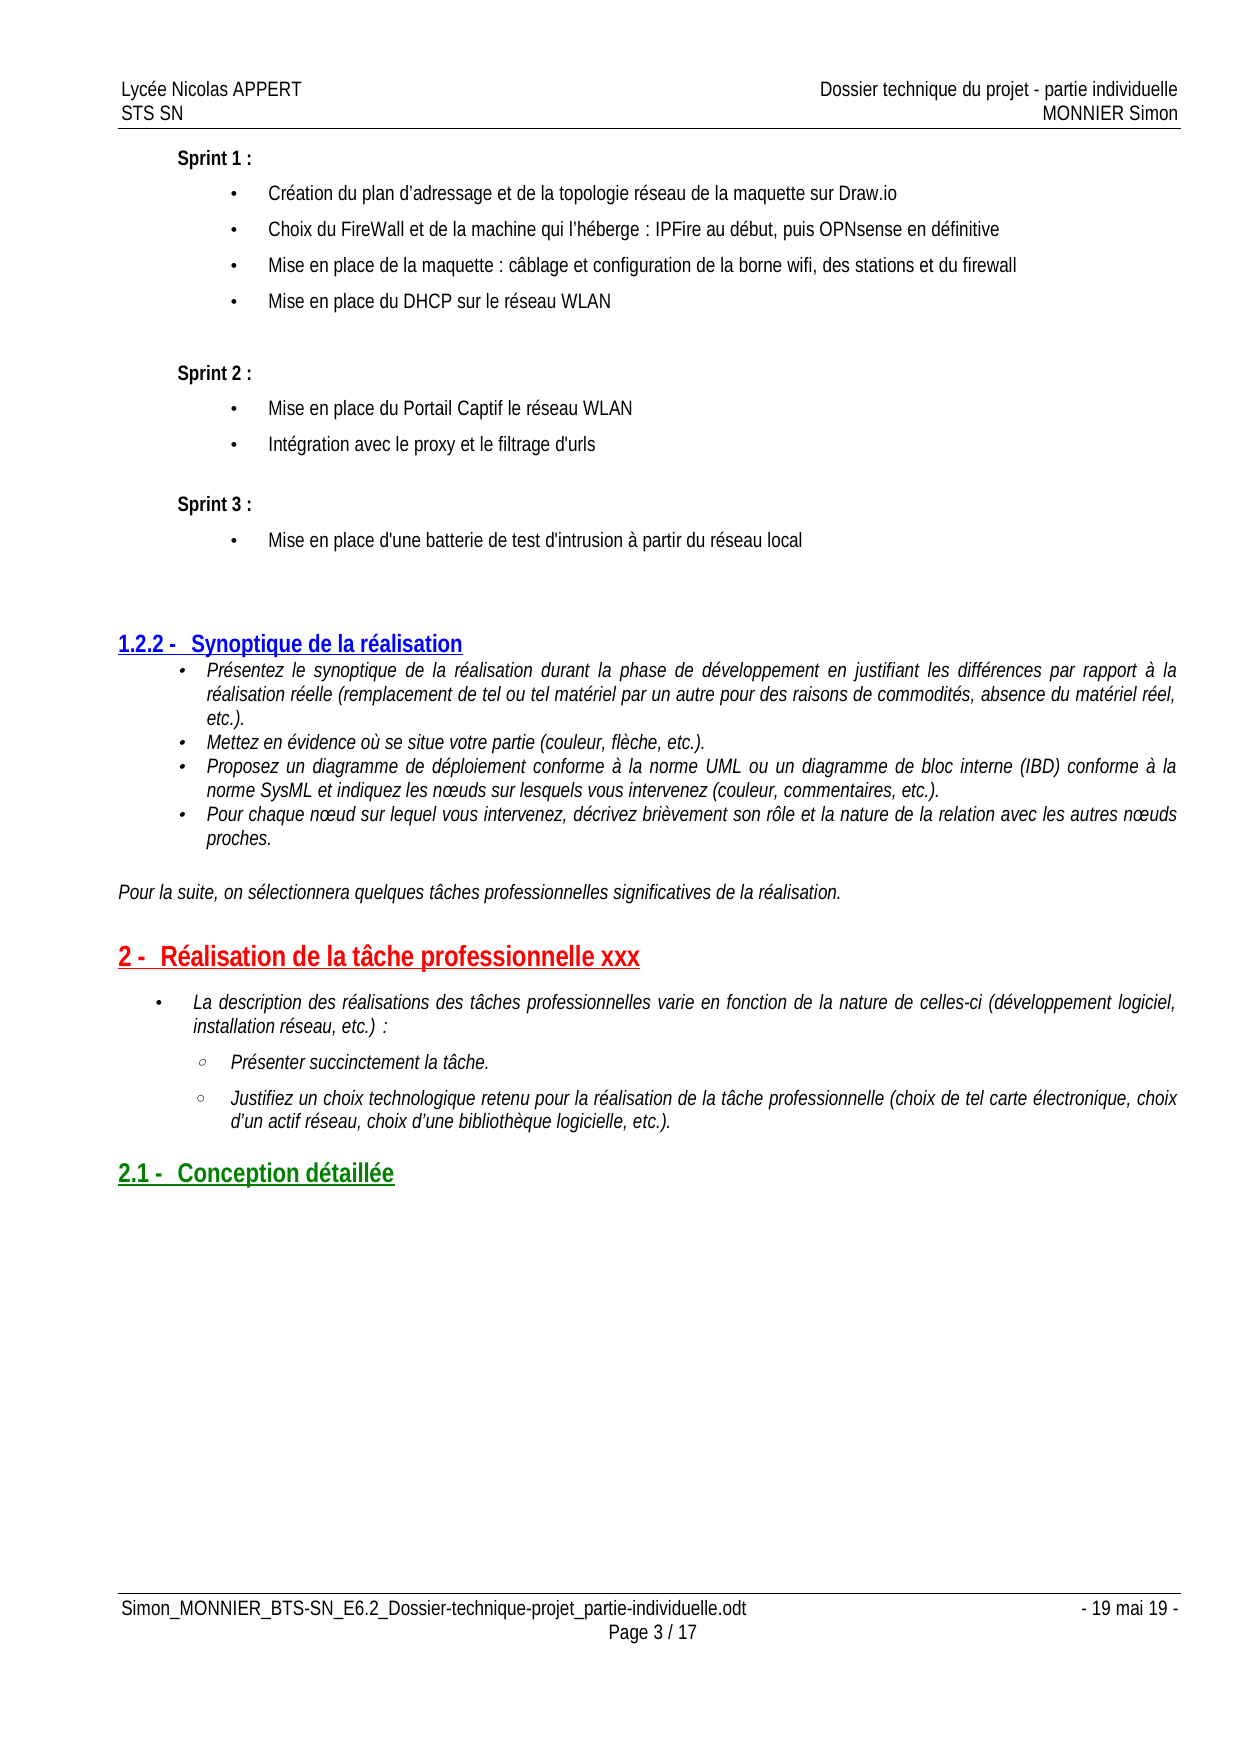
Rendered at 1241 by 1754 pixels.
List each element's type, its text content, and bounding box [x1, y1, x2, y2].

list Pour chaque nœud sur lequel vous intervenez, décrivez brièvement son rôle et la nature de la relation avec les autres nœuds proches. [177, 802, 1181, 850]
list Présenter succinctement la tâche. [193, 1049, 1181, 1073]
list Mise en place du Portail Captif le réseau WLAN [231, 396, 1181, 420]
list Choix du FireWall et de la machine qui l’héberge : IPFire au début, puis OPNsense en définitive [231, 217, 1181, 241]
text Sprint 1 : [118, 145, 1181, 169]
text Sprint 2 : [118, 360, 1181, 384]
list La description des réalisations des tâches professionnelles varie en fonction de la nature de celles-ci (développement logiciel, installation réseau, etc.) : [156, 990, 1181, 1038]
text Sprint 3 : [118, 492, 1181, 516]
list Création du plan d’adressage et de la topologie réseau de la maquette sur Draw.io [231, 181, 1181, 205]
list Justifiez un choix technologique retenu pour la réalisation de la tâche professionnelle (choix de tel carte électronique, choix d’un actif réseau, choix d’une bibliothèque logicielle, etc.). [193, 1085, 1181, 1133]
subtitle Conception détaillée [118, 1157, 1181, 1188]
list Présentez le synoptique de la réalisation durant la phase de développement en justifiant les différences par rapport à la réalisation réelle (remplacement de tel ou tel matériel par un autre pour des raisons de commodités, absence du matériel réel, etc.). [177, 658, 1181, 730]
list Mise en place du DHCP sur le réseau WLAN [231, 289, 1181, 313]
list Intégration avec le proxy et le filtrage d'urls [231, 432, 1181, 456]
subtitle Réalisation de la tâche professionnelle xxx [118, 939, 1181, 972]
list Mise en place d'une batterie de test d'intrusion à partir du réseau local [231, 528, 1181, 552]
list Mettez en évidence où se situe votre partie (couleur, flèche, etc.). [177, 730, 1181, 754]
list Proposez un diagramme de déploiement conforme à la norme UML ou un diagramme de bloc interne (IBD) conforme à la norme SysML et indiquez les nœuds sur lesquels vous intervenez (couleur, commentaires, etc.). [177, 754, 1181, 802]
text Pour la suite, on sélectionnera quelques tâches professionnelles significatives de la réalisation. [118, 880, 1181, 904]
list Mise en place de la maquette : câblage et configuration de la borne wifi, des stations et du firewall [231, 253, 1181, 277]
subtitle Synoptique de la réalisation [118, 629, 1181, 658]
